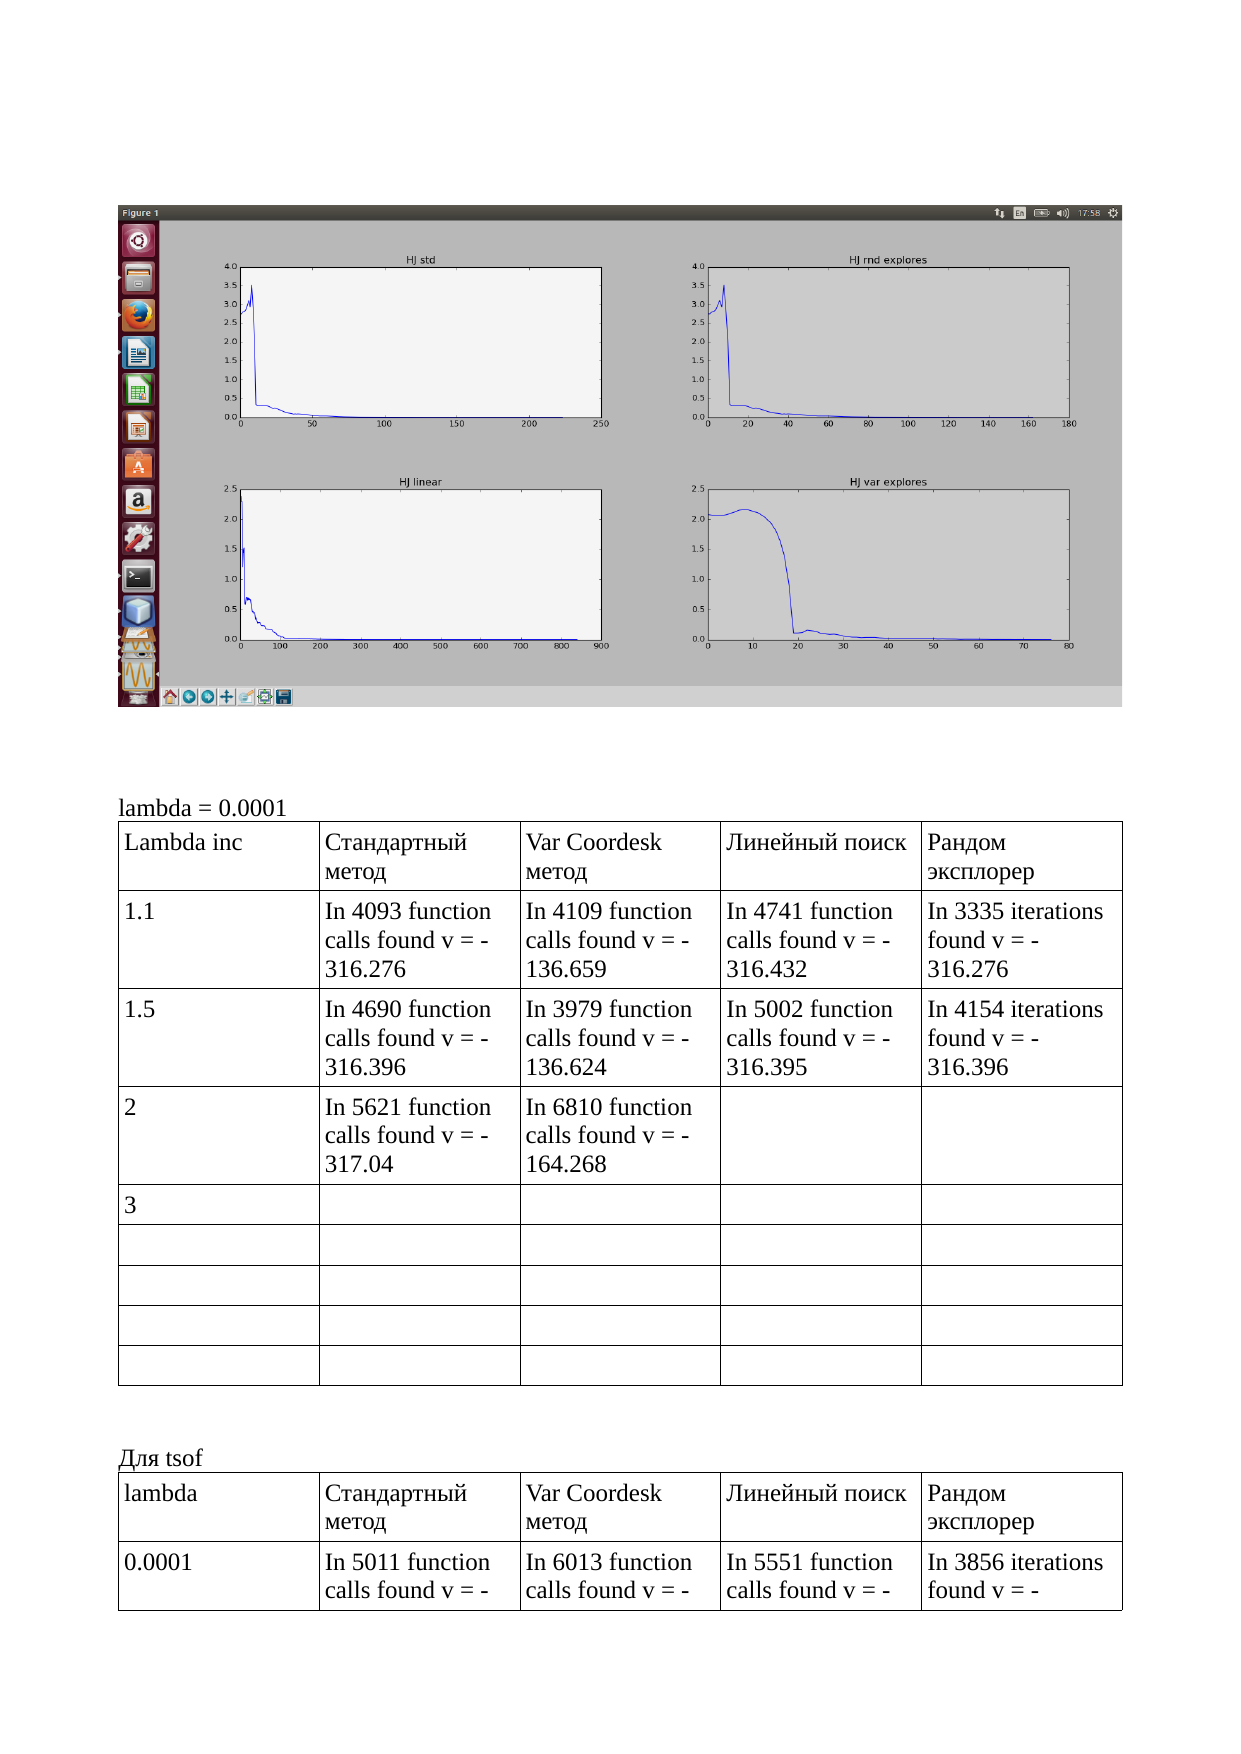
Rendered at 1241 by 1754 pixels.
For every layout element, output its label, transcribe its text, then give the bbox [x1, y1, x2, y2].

table_cell In 5011 function calls found v = [320, 1542, 520, 1610]
table_header Линейный поиск [721, 1473, 921, 1541]
table_cell [922, 1225, 1122, 1264]
table_header Var Coordesk метод [521, 822, 720, 890]
table_cell [320, 1185, 520, 1224]
table_cell In 5621 function calls found v = -317.04 [320, 1087, 520, 1184]
table_header Lambda inc [119, 822, 319, 890]
text Для tsof [118, 1443, 1122, 1472]
table_cell [320, 1266, 520, 1305]
table_header Стандартный метод [320, 1473, 520, 1541]
table_cell [721, 1185, 921, 1224]
table_cell [721, 1346, 921, 1385]
table_cell In 3335 iterations found v = -316.276 [922, 891, 1122, 988]
table_header Стандартный метод [320, 822, 520, 890]
table_cell [119, 1346, 319, 1385]
table_cell [721, 1306, 921, 1345]
table_cell [521, 1266, 720, 1305]
table_cell In 5002 function calls found v = -316.395 [721, 989, 921, 1086]
picture [118, 205, 1123, 707]
table_cell [721, 1087, 921, 1184]
table_header Var Coordesk метод [521, 1473, 720, 1541]
table_header Рандом эксплорер [922, 822, 1122, 890]
table_cell [320, 1346, 520, 1385]
text lambda = 0.0001 [118, 793, 1122, 821]
table_cell [922, 1306, 1122, 1345]
table_cell 3 [119, 1185, 319, 1224]
table_cell In 4093 function calls found v = -316.276 [320, 891, 520, 988]
table_cell [521, 1185, 720, 1224]
table_cell In 6013 function calls found v = [521, 1542, 720, 1610]
table_cell [922, 1087, 1122, 1184]
table_cell In 5551 function calls found v = [721, 1542, 921, 1610]
table_header lambda [119, 1473, 319, 1541]
table_cell [320, 1306, 520, 1345]
table_cell In 4109 function calls found v = -136.659 [521, 891, 720, 988]
table_cell In 3856 iterations found v = [922, 1542, 1122, 1610]
table_cell 1.1 [119, 891, 319, 988]
table_cell [119, 1306, 319, 1345]
table_cell [521, 1346, 720, 1385]
table_cell 1.5 [119, 989, 319, 1086]
table_cell [320, 1225, 520, 1264]
table_cell In 6810 function calls found v = -164.268 [521, 1087, 720, 1184]
table_cell In 4741 function calls found v = -316.432 [721, 891, 921, 988]
table_cell [721, 1266, 921, 1305]
table_header Линейный поиск [721, 822, 921, 890]
table_cell In 3979 function calls found v = -136.624 [521, 989, 720, 1086]
table_cell [922, 1185, 1122, 1224]
table_cell [922, 1346, 1122, 1385]
table_cell In 4690 function calls found v = -316.396 [320, 989, 520, 1086]
table_cell [521, 1225, 720, 1264]
table_cell [521, 1306, 720, 1345]
table_cell [119, 1225, 319, 1264]
table_header Рандом эксплорер [922, 1473, 1122, 1541]
table_cell [119, 1266, 319, 1305]
table_cell [721, 1225, 921, 1264]
table_cell 2 [119, 1087, 319, 1184]
table_cell [922, 1266, 1122, 1305]
table_cell In 4154 iterations found v = -316.396 [922, 989, 1122, 1086]
table_cell 0.0001 [119, 1542, 319, 1610]
